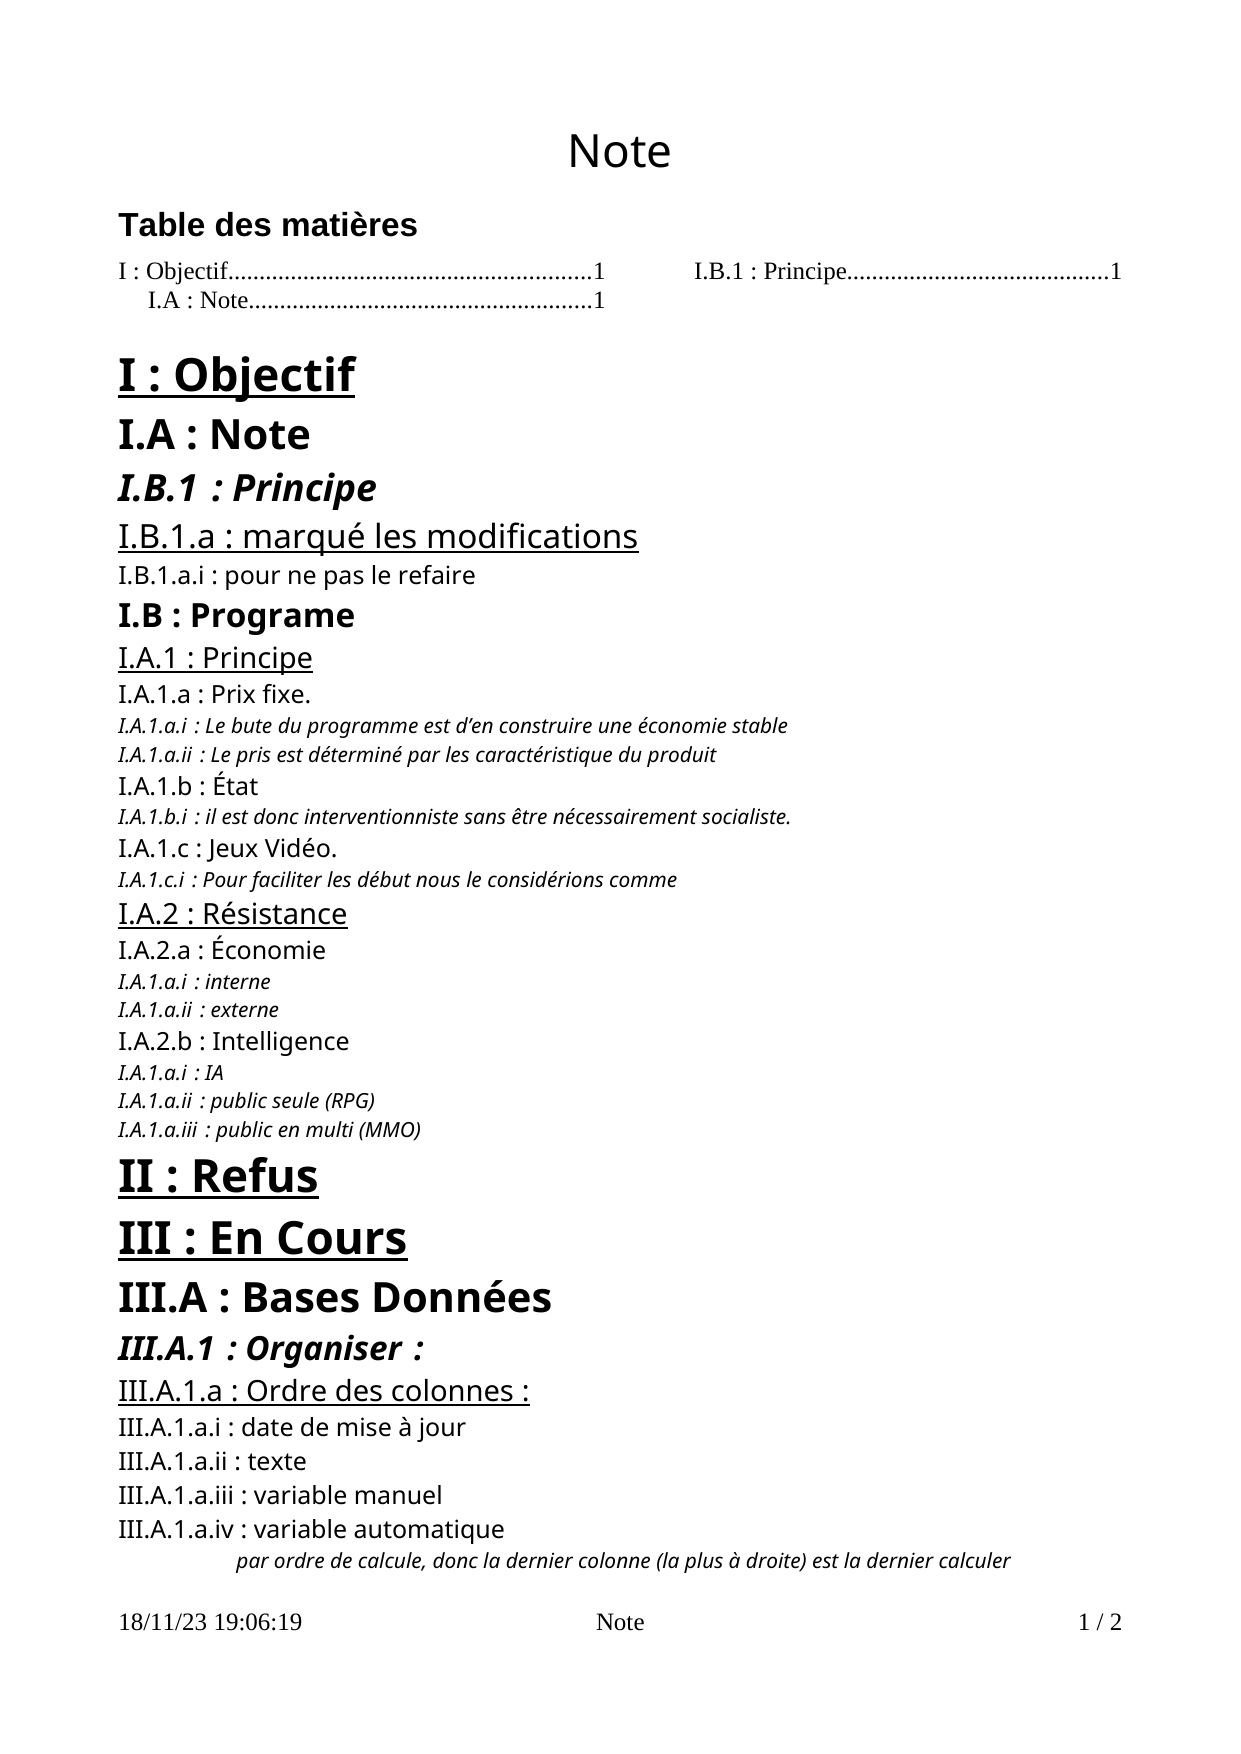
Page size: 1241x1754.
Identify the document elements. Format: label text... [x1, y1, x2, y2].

text I : Objectif 1 [118, 256, 605, 285]
subtitle I.A : Note [118, 405, 1122, 462]
text I.A.1.a.i : Le bute du programme est d’en construire une économie stable [118, 711, 1122, 740]
text I.A.1.a.ii : externe [118, 995, 1122, 1024]
text I.A.2.a : Économie [118, 933, 1122, 967]
text III.A.1.a.iii : variable manuel [118, 1478, 1122, 1512]
text III.A.1.a.ii : texte [118, 1444, 1122, 1478]
subtitle I : Objectif [118, 342, 1122, 405]
subtitle I.B.1.a : marqué les modifications [118, 513, 1122, 558]
text III.A.1.a.iv : variable automatique [118, 1512, 1122, 1546]
text III.A.1.a.i : date de mise à jour [118, 1410, 1122, 1444]
text I.A.1.a.ii : public seule (RPG) [118, 1086, 1122, 1115]
subtitle I.B.1.a.i : pour ne pas le refaire [118, 558, 1122, 592]
text I.B : Programe [118, 592, 1122, 637]
text I.A : Note 1 [148, 285, 605, 314]
subtitle Table des matières [118, 206, 1122, 244]
text I.A.1.a : Prix fixe. [118, 677, 1122, 711]
text III.A : Bases Données [118, 1268, 1122, 1325]
text III.A.1.a : Ordre des colonnes : [118, 1370, 1122, 1410]
text I.A.2.b : Intelligence [118, 1024, 1122, 1058]
text I.A.1.a.i : IA [118, 1058, 1122, 1086]
text I.A.1.a.i : interne [118, 967, 1122, 995]
text I.A.1.a.ii : Le pris est déterminé par les caractéristique du produit [118, 740, 1122, 768]
text I.A.1.b : État [118, 768, 1122, 802]
text Note [118, 118, 1122, 181]
text I.A.1 : Principe [118, 637, 1122, 677]
text III : En Cours [118, 1206, 1122, 1268]
text I.A.2 : Résistance [118, 893, 1122, 933]
text par ordre de calcule, donc la dernier colonne (la plus à droite) est la dernier calculer [118, 1546, 1122, 1574]
text III.A.1 : Organiser : [118, 1325, 1122, 1370]
subtitle I.B.1 : Principe [118, 462, 1122, 513]
text I.A.1.c.i : Pour faciliter les début nous le considérions comme [118, 865, 1122, 893]
text II : Refus [118, 1143, 1122, 1206]
text I.B.1 : Principe 1 [694, 256, 1122, 285]
text I.A.1.b.i : il est donc interventionniste sans être nécessairement socialiste. [118, 802, 1122, 831]
text I.A.1.c : Jeux Vidéo. [118, 831, 1122, 865]
text I.A.1.a.iii : public en multi (MMO) [118, 1115, 1122, 1143]
